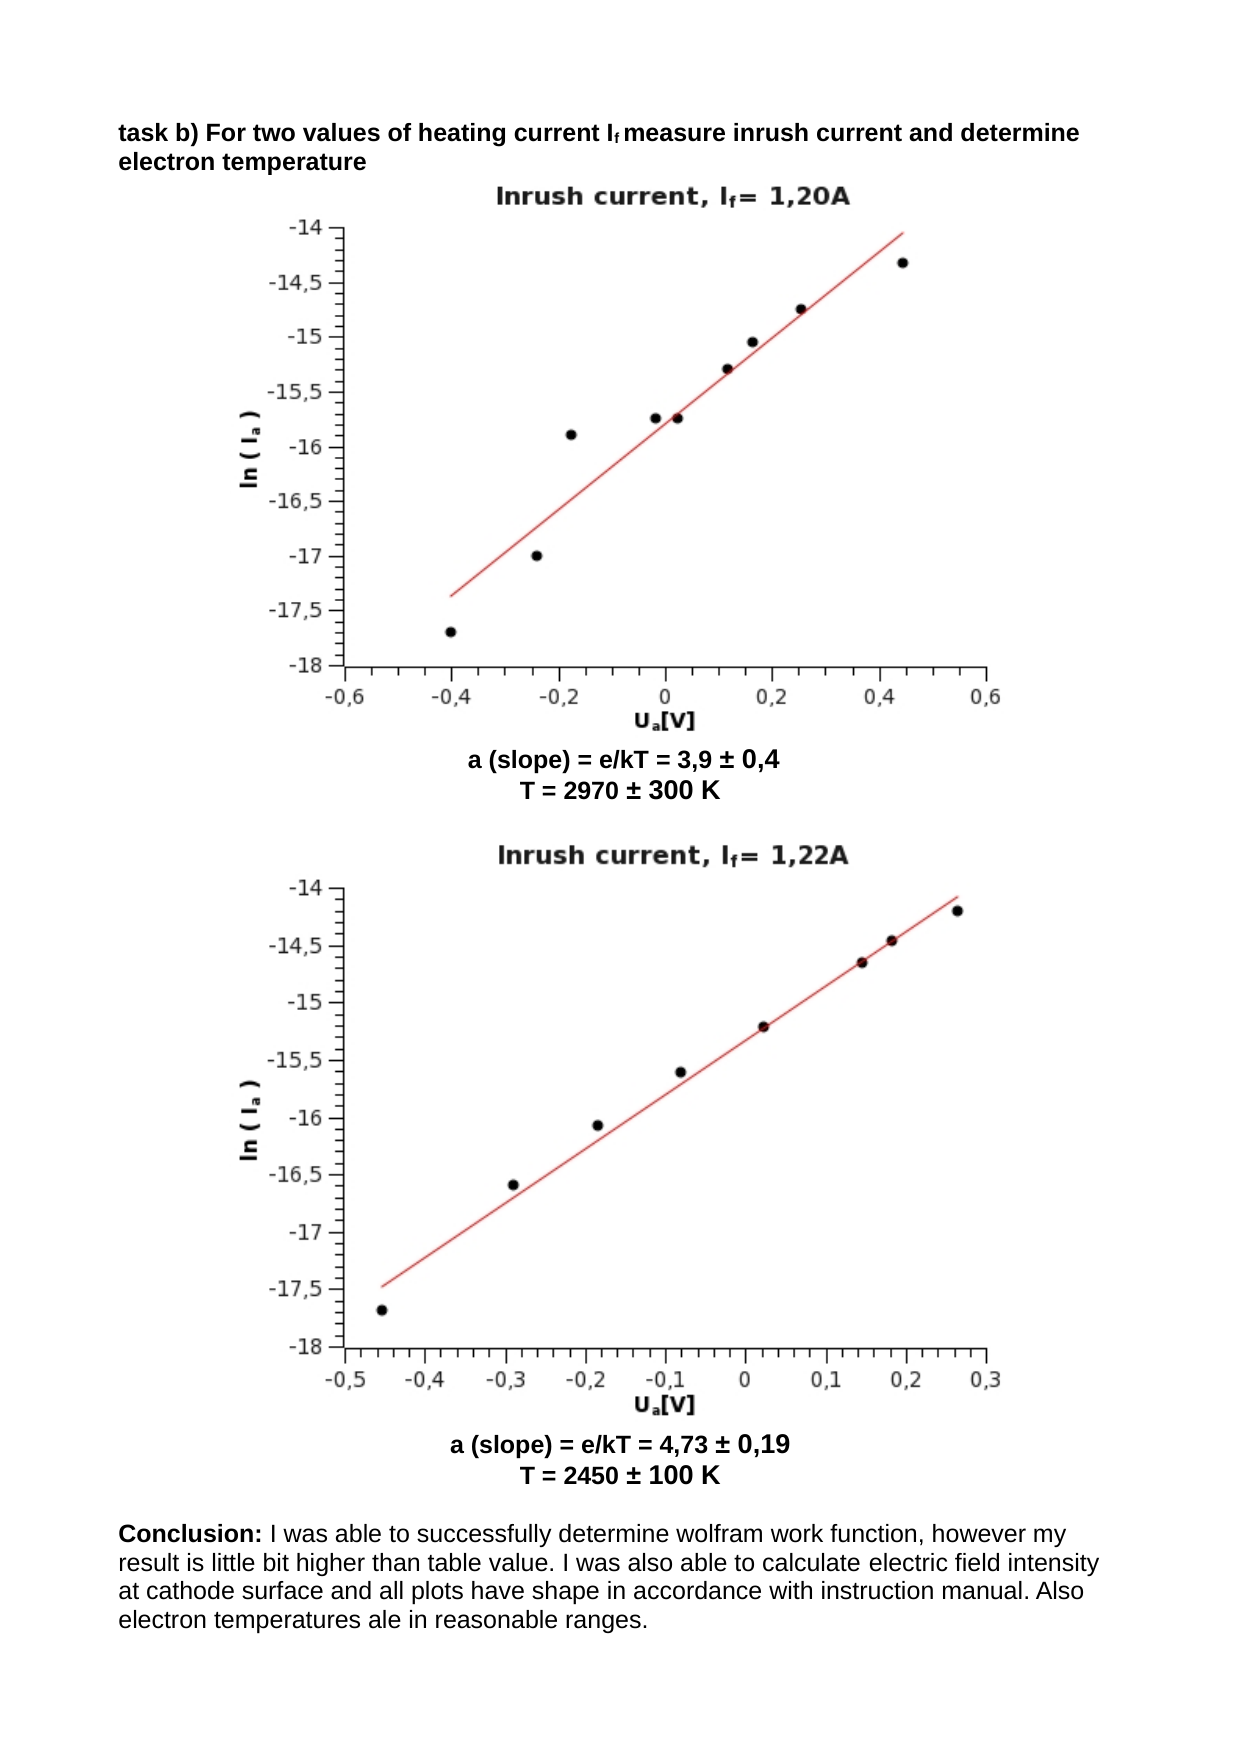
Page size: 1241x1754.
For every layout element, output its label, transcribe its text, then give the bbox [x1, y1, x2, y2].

text T = 2450 ± 100 K [118, 1459, 1122, 1490]
text a (slope) = e/kT = 4,73 ± 0,19 [118, 834, 1122, 1459]
picture [229, 833, 1011, 1428]
text task b) For two values of heating current If measure inrush current and determine electron temperature [118, 118, 1122, 176]
text a (slope) = e/kT = 3,9 ± 0,4 [118, 743, 1122, 774]
text Conclusion: I was able to successfully determine wolfram work function, however my result is little bit higher than table value. I was also able to calculate electric field intensity at cathode surface and all plots have shape in accordance with instruction manual. Also electron temperatures ale in reasonable ranges. [118, 1519, 1122, 1634]
picture [229, 175, 1011, 743]
text T = 2970 ± 300 K [118, 774, 1122, 805]
